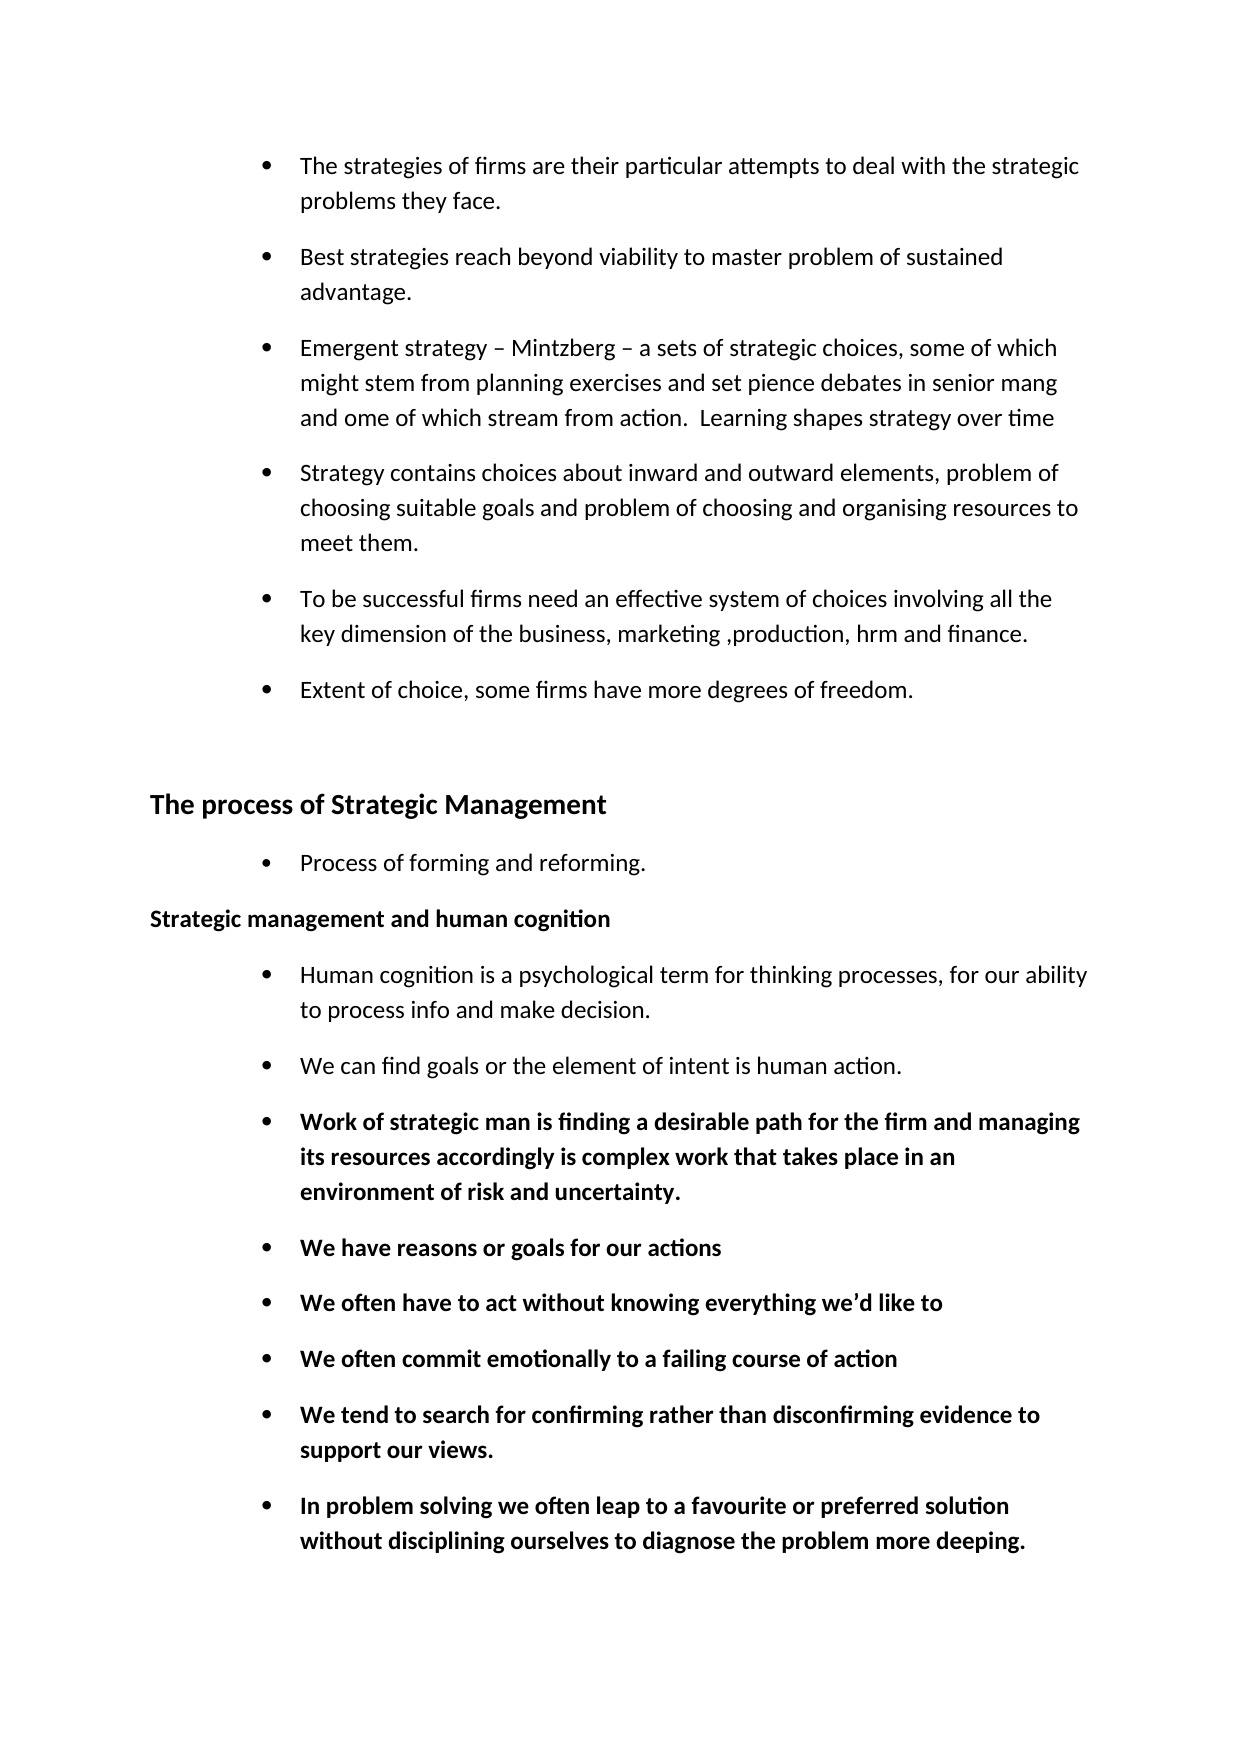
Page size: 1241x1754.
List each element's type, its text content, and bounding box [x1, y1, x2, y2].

list We often commit emotionally to a failing course of action [262, 1343, 1090, 1374]
list We often have to act without knowing everything we’d like to [262, 1288, 1090, 1318]
list Work of strategic man is finding a desirable path for the firm and managing its resources accordingly is complex work that takes place in an environment of risk and uncertainty. [262, 1106, 1090, 1206]
list Extent of choice, some firms have more degrees of freedom. [262, 674, 1090, 705]
list We can find goals or the element of intent is human action. [262, 1050, 1090, 1081]
list To be successful firms need an effective system of choices involving all the key dimension of the business, marketing ,production, hrm and finance. [262, 583, 1090, 649]
list Emergent strategy – Mintzberg – a sets of strategic choices, some of which might stem from planning exercises and set pience debates in senior mang and ome of which stream from action. Learning shapes strategy over time [262, 332, 1090, 432]
list Strategy contains choices about inward and outward elements, problem of choosing suitable goals and problem of choosing and organising resources to meet them. [262, 457, 1090, 558]
text The process of Strategic Management [150, 786, 1090, 821]
list We tend to search for confirming rather than disconfirming evidence to support our views. [262, 1399, 1090, 1465]
list We have reasons or goals for our actions [262, 1232, 1090, 1262]
list Human cognition is a psychological term for thinking processes, for our ability to process info and make decision. [262, 959, 1090, 1025]
list Best strategies reach beyond viability to master problem of sustained advantage. [262, 241, 1090, 306]
list In problem solving we often leap to a favourite or preferred solution without disciplining ourselves to diagnose the problem more deeping. [262, 1490, 1090, 1556]
list The strategies of firms are their particular attempts to deal with the strategic problems they face. [262, 150, 1090, 216]
text Strategic management and human cognition [150, 903, 1090, 934]
list Process of forming and reforming. [262, 848, 1090, 878]
